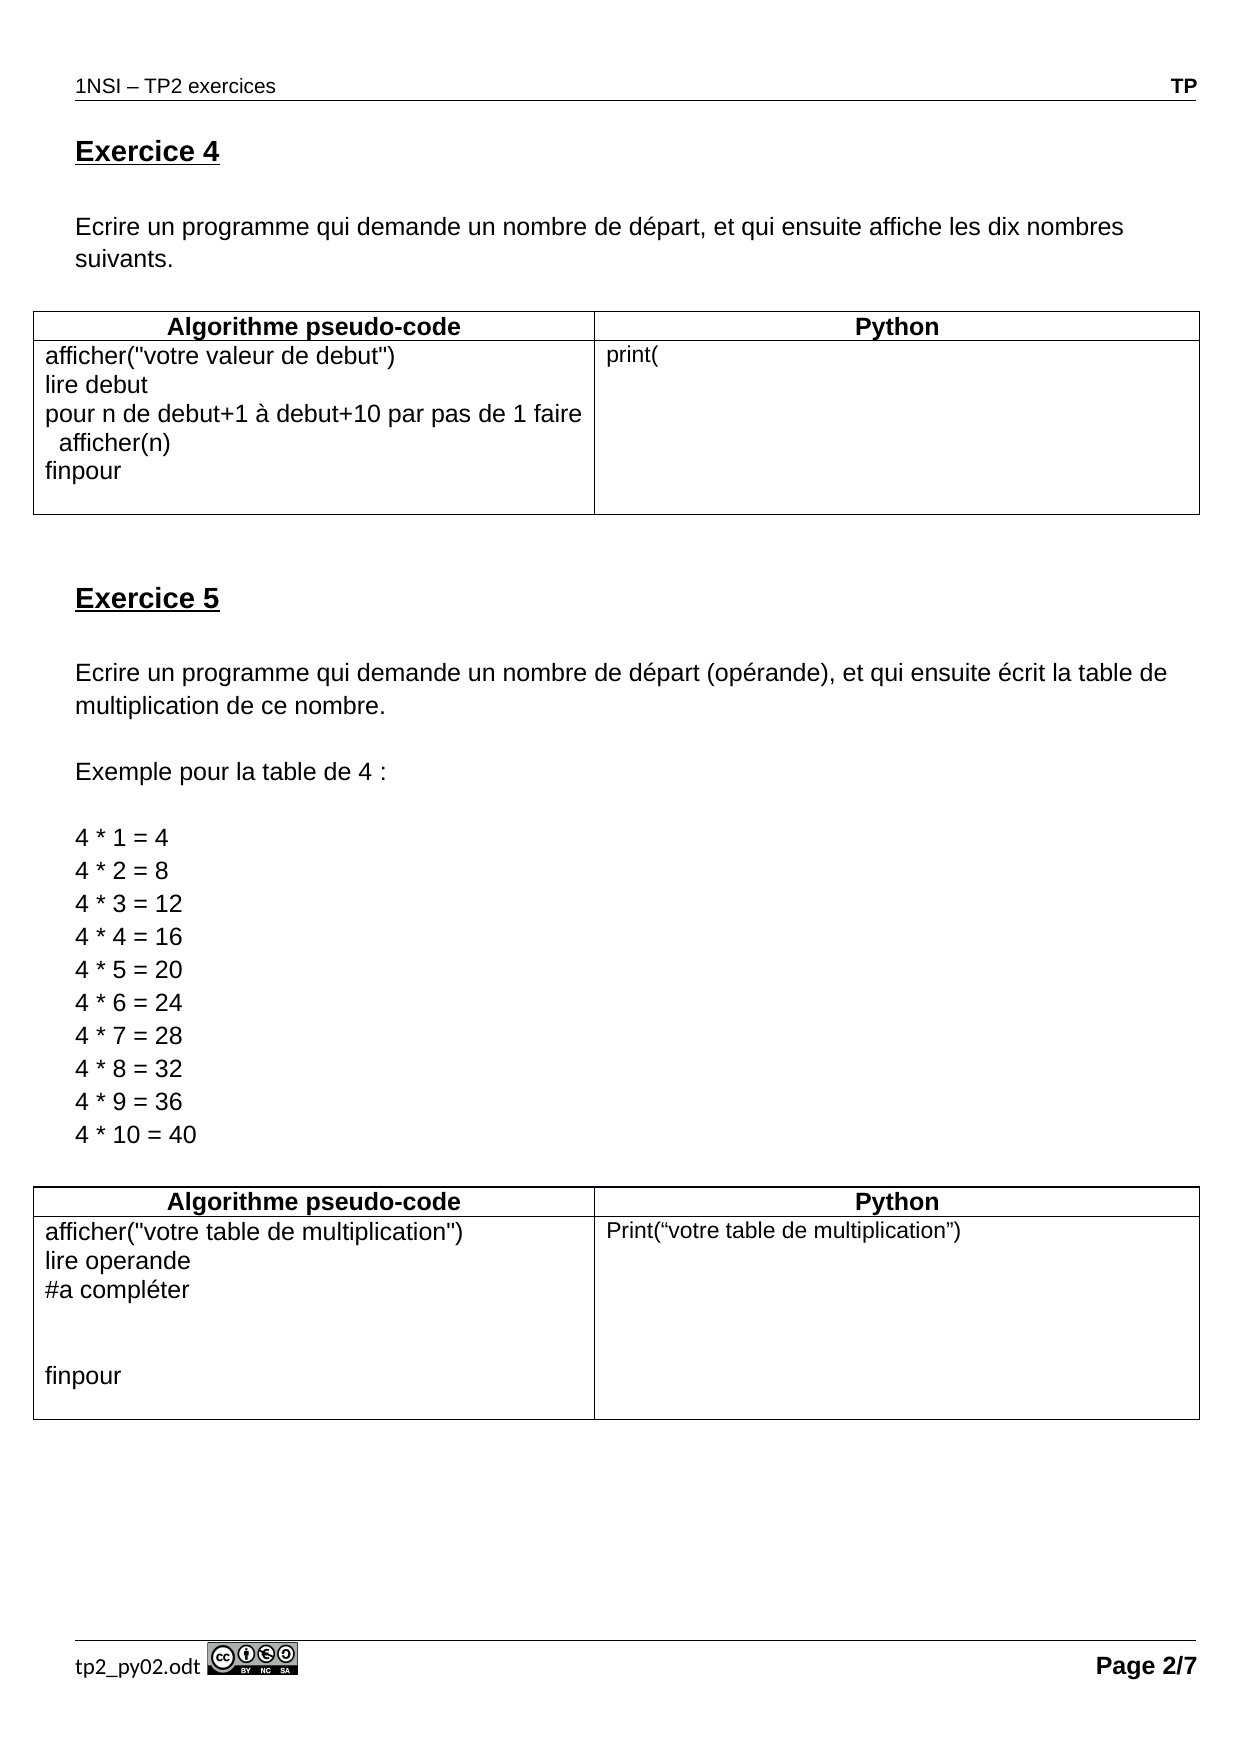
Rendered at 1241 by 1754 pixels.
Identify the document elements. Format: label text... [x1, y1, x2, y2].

text 4 * 9 = 36 [75, 1087, 1196, 1116]
table_header Algorithme pseudo-code [34, 1188, 594, 1216]
table_cell print( [595, 341, 1199, 514]
text Ecrire un programme qui demande un nombre de départ, et qui ensuite affiche les dix nombres suivants. [75, 211, 1196, 273]
table_cell afficher("votre table de multiplication") lire operande #a compléter finpour [34, 1217, 594, 1418]
text Ecrire un programme qui demande un nombre de départ (opérande), et qui ensuite écrit la table de multiplication de ce nombre. [75, 658, 1196, 720]
text Exercice 5 [75, 581, 1196, 614]
table_header Python [595, 312, 1199, 340]
text 4 * 8 = 32 [75, 1054, 1196, 1083]
table_cell afficher("votre valeur de debut") lire debut pour n de debut+1 à debut+10 par pas de 1 faire afficher(n) finpour [34, 341, 594, 514]
text Exercice 4 [75, 134, 1196, 168]
text 4 * 10 = 40 [75, 1120, 1196, 1149]
text 4 * 5 = 20 [75, 955, 1196, 984]
text Exemple pour la table de 4 : [75, 757, 1196, 786]
table_cell Print(“votre table de multiplication”) [595, 1217, 1199, 1418]
picture [207, 1642, 298, 1675]
text 4 * 1 = 4 [75, 823, 1196, 852]
text 4 * 6 = 24 [75, 988, 1196, 1017]
table_header Python [595, 1188, 1199, 1216]
text 4 * 3 = 12 [75, 889, 1196, 918]
table_header Algorithme pseudo-code [34, 312, 594, 340]
text 4 * 2 = 8 [75, 856, 1196, 885]
text 4 * 7 = 28 [75, 1021, 1196, 1050]
text 4 * 4 = 16 [75, 922, 1196, 951]
